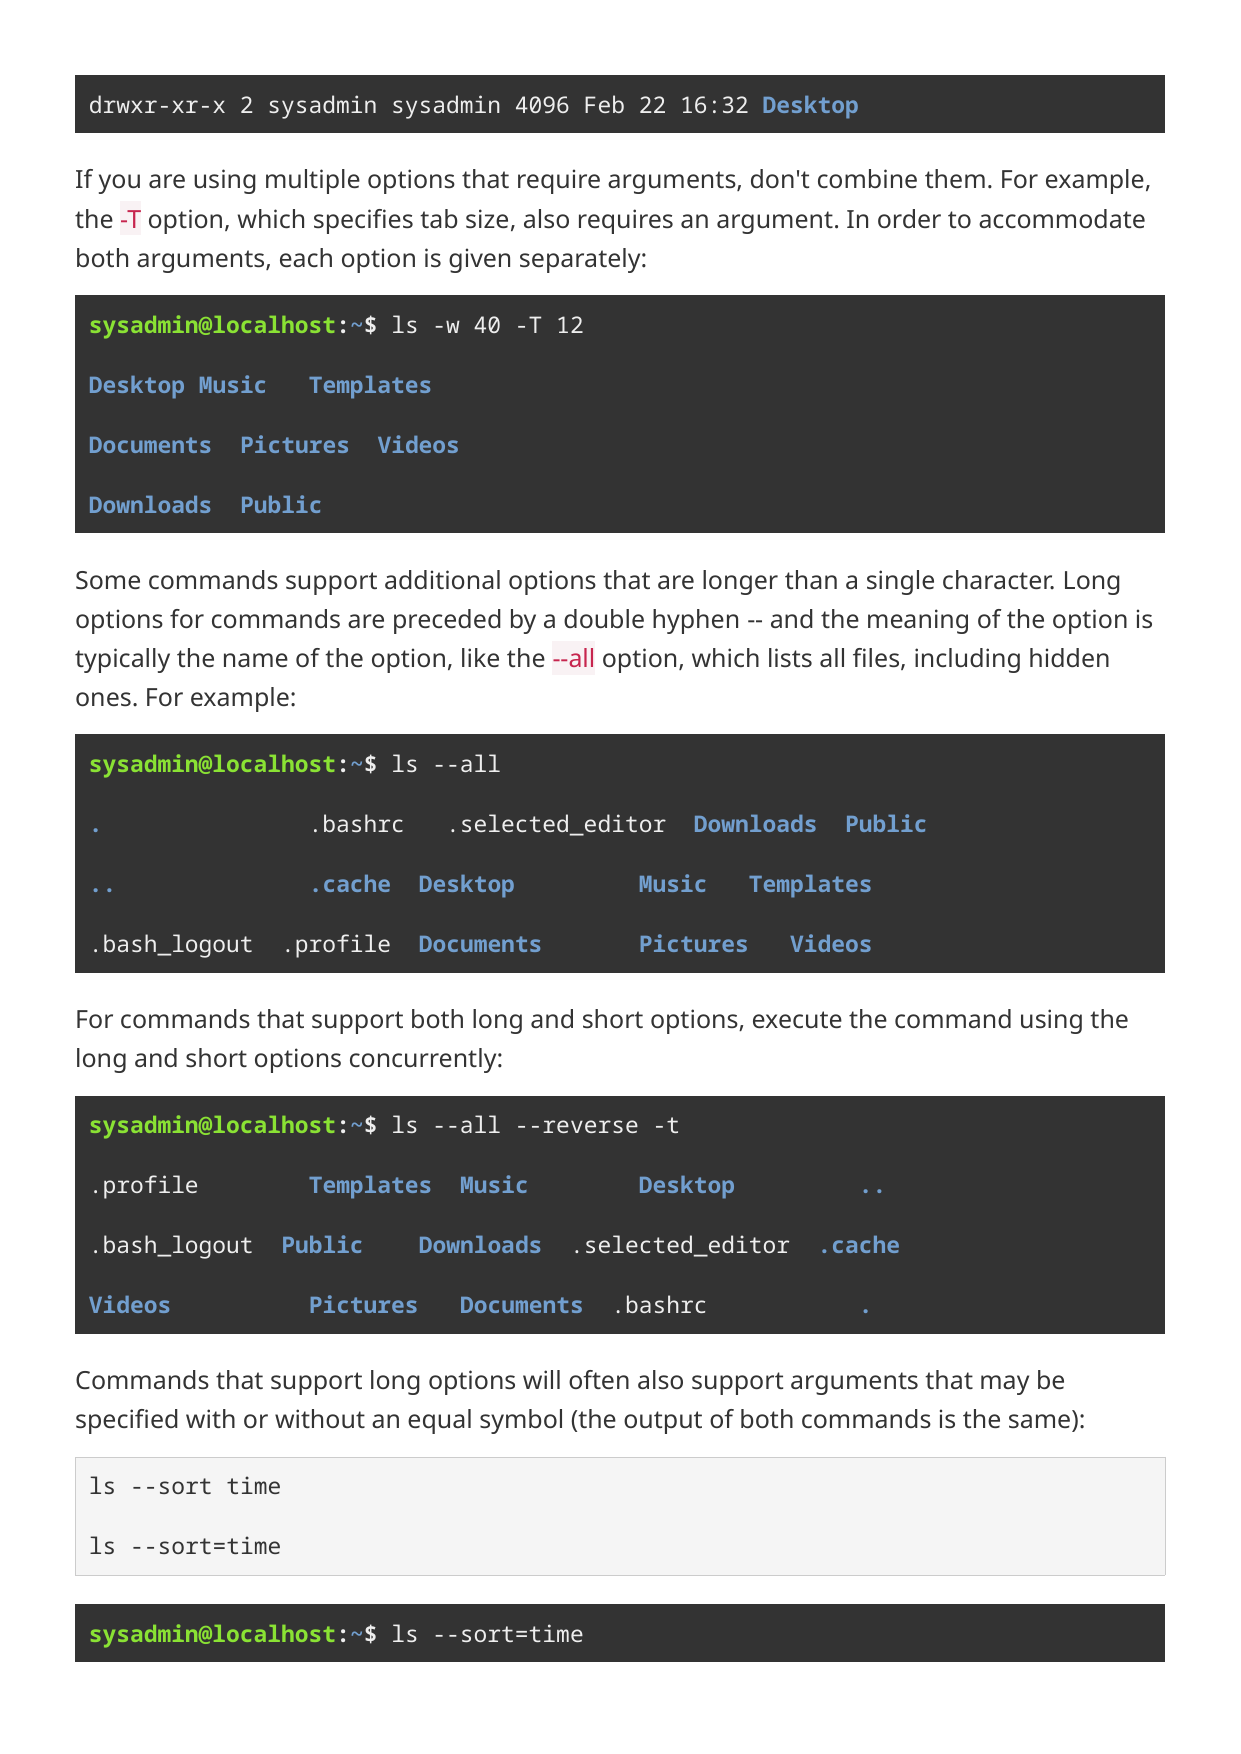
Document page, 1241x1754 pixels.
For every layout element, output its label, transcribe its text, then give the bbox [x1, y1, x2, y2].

text Some commands support additional options that are longer than a single character. Long options for commands are preceded by a double hyphen -- and the meaning of the option is typically the name of the option, like the --all option, which lists all files, including hidden ones. For example: [75, 562, 1165, 714]
text . .bashrc .selected_editor Downloads Public [75, 794, 1165, 839]
text If you are using multiple options that require arguments, don't combine them. For example, the -T option, which specifies tab size, also requires an argument. In order to accommodate both arguments, each option is given separately: [75, 162, 1165, 274]
text Downloads Public [75, 475, 1165, 533]
text .. .cache Desktop Music Templates [75, 854, 1165, 899]
text drwxr-xr-x 2 sysadmin sysadmin 4096 Feb 22 16:32 Desktop [75, 75, 1165, 133]
text sysadmin@localhost:~$ ls --all --reverse -t [75, 1096, 1165, 1140]
text For commands that support both long and short options, execute the command using the long and short options concurrently: [75, 1002, 1165, 1075]
text Commands that support long options will often also support arguments that may be specified with or without an equal symbol (the output of both commands is the same): [75, 1363, 1165, 1436]
text Videos Pictures Documents .bashrc . [75, 1276, 1165, 1334]
text .bash_logout .profile Documents Pictures Videos [75, 914, 1165, 973]
text .profile Templates Music Desktop .. [75, 1156, 1165, 1200]
text sysadmin@localhost:~$ ls -w 40 -T 12 [75, 295, 1165, 340]
text ls --sort time [76, 1458, 1165, 1502]
text sysadmin@localhost:~$ ls --all [75, 734, 1165, 779]
text sysadmin@localhost:~$ ls --sort=time [75, 1604, 1165, 1662]
text Documents Pictures Videos [75, 415, 1165, 460]
text ls --sort=time [76, 1517, 1165, 1575]
text .bash_logout Public Downloads .selected_editor .cache [75, 1216, 1165, 1260]
text Desktop Music Templates [75, 355, 1165, 400]
